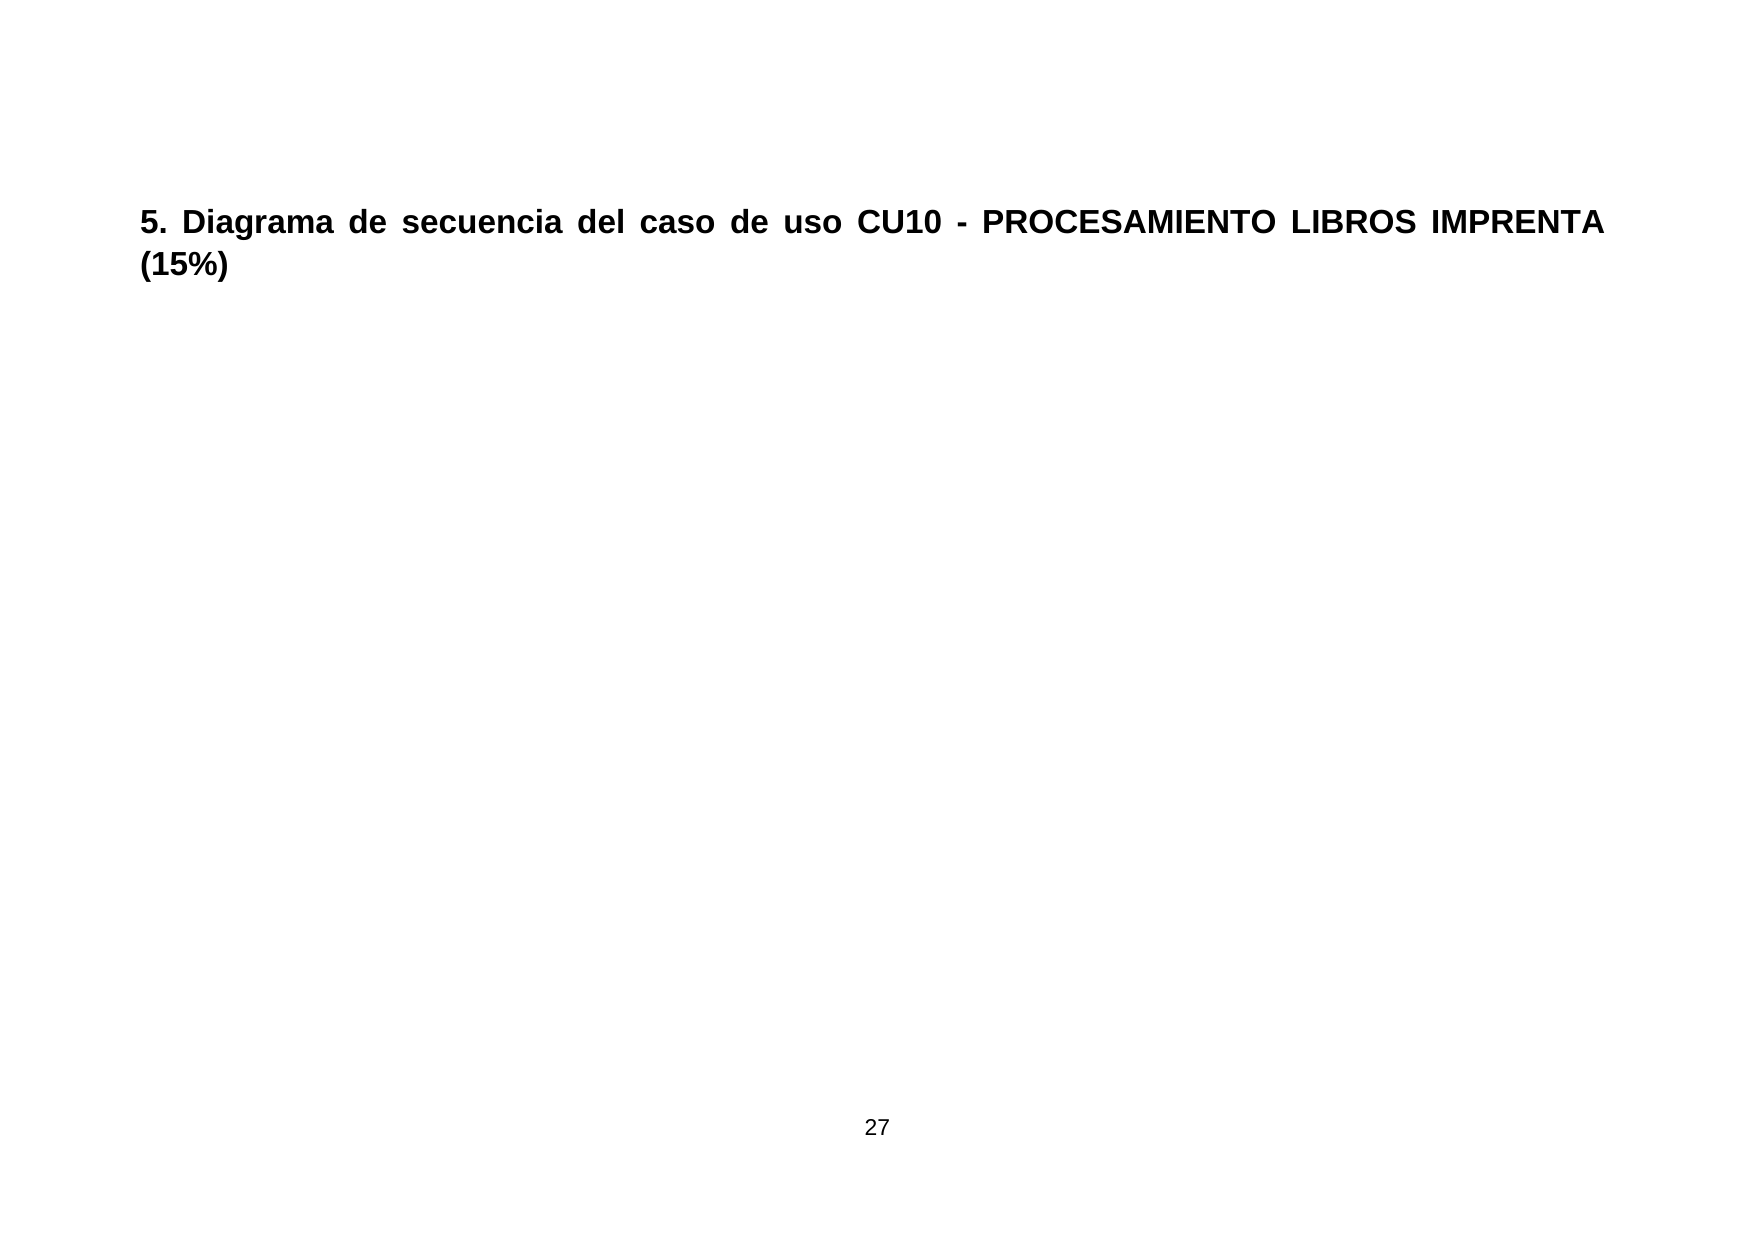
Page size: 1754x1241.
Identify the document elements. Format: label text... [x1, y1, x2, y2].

subtitle 5. Diagrama de secuencia del caso de uso CU10 - PROCESAMIENTO LIBROS IMPRENTA (15%) [140, 202, 1606, 282]
